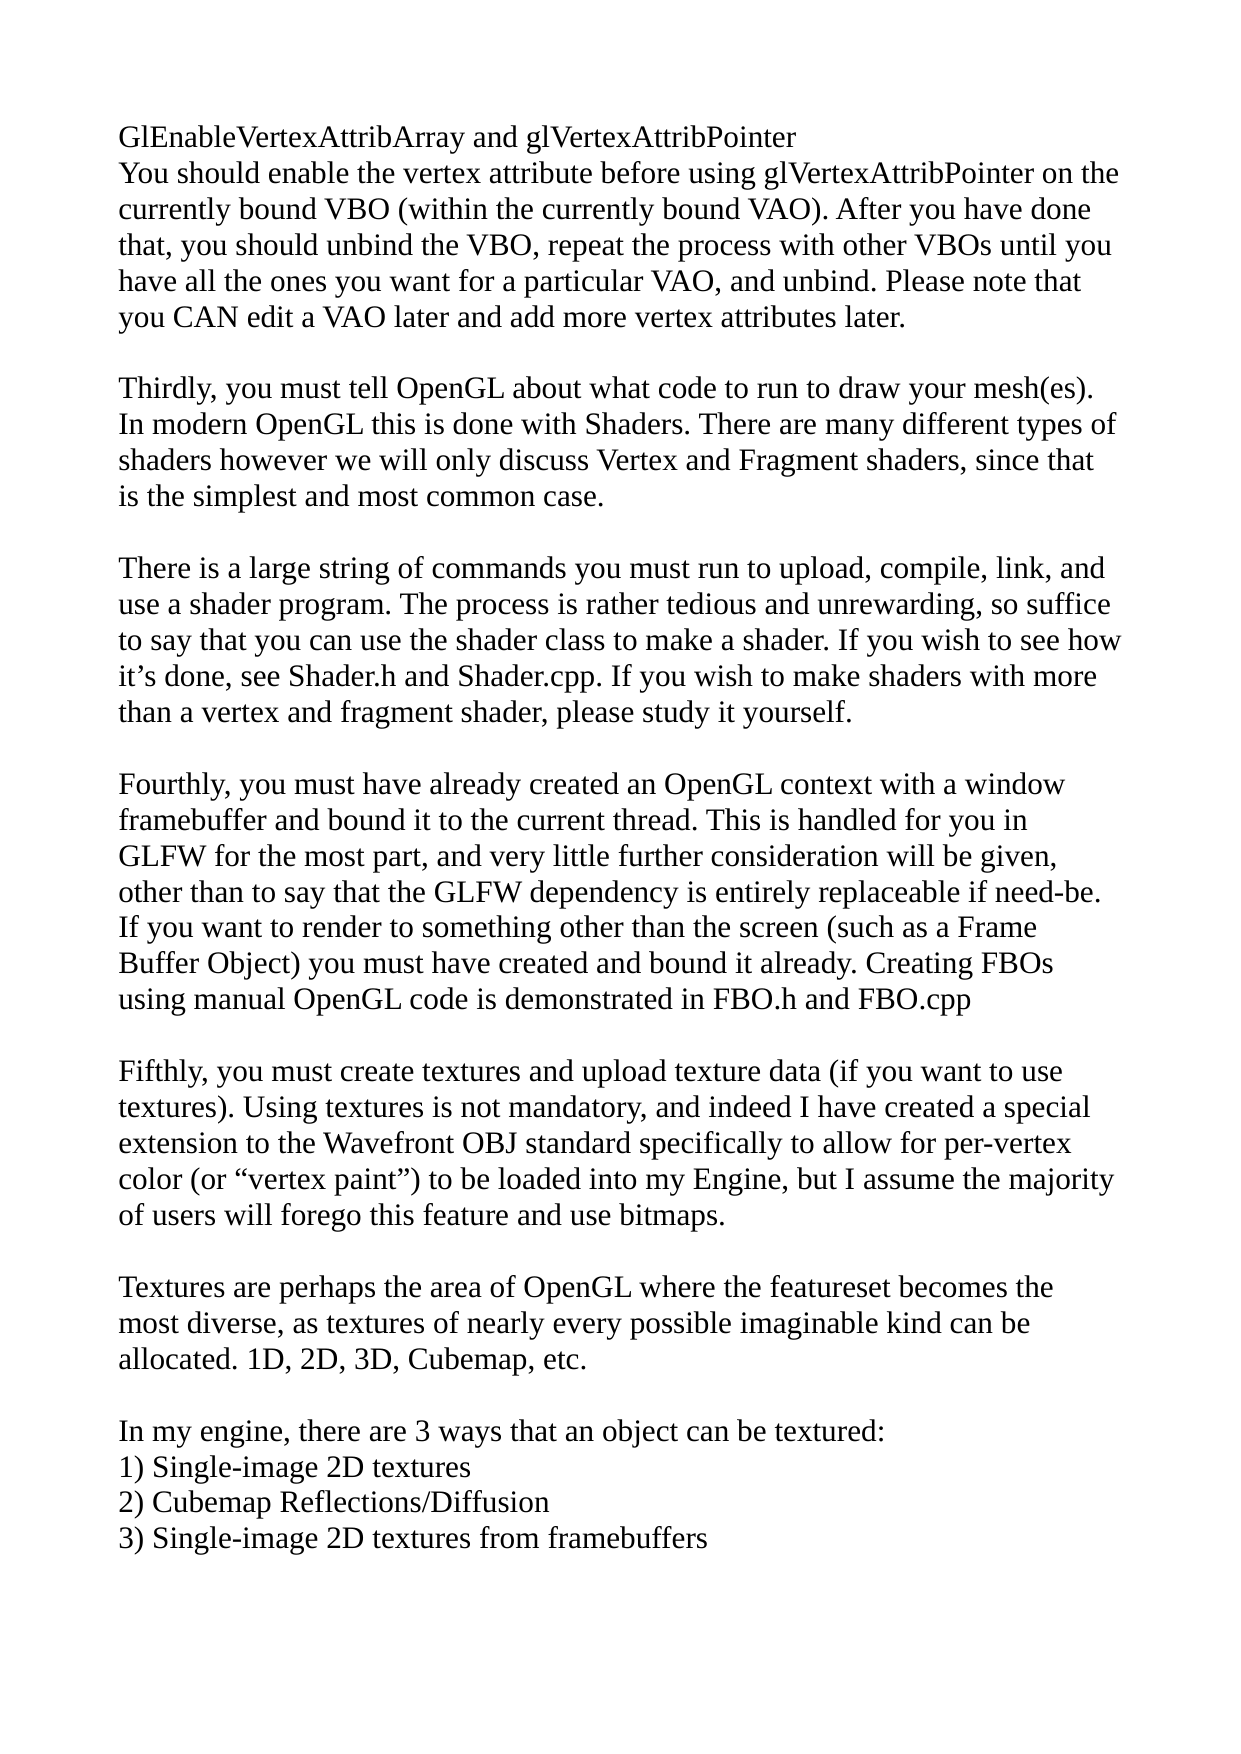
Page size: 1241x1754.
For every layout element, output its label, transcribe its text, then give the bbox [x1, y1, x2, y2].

text Fourthly, you must have already created an OpenGL context with a window framebuffer and bound it to the current thread. This is handled for you in GLFW for the most part, and very little further consideration will be given, other than to say that the GLFW dependency is entirely replaceable if need-be. If you want to render to something other than the screen (such as a Frame Buffer Object) you must have created and bound it already. Creating FBOs using manual OpenGL code is demonstrated in FBO.h and FBO.cpp [118, 765, 1122, 1017]
text Thirdly, you must tell OpenGL about what code to run to draw your mesh(es). In modern OpenGL this is done with Shaders. There are many different types of shaders however we will only discuss Vertex and Fragment shaders, since that is the simplest and most common case. [118, 370, 1122, 513]
text GlEnableVertexAttribArray and glVertexAttribPointer [118, 118, 1122, 154]
text You should enable the vertex attribute before using glVertexAttribPointer on the currently bound VBO (within the currently bound VAO). After you have done that, you should unbind the VBO, repeat the process with other VBOs until you have all the ones you want for a particular VAO, and unbind. Please note that you CAN edit a VAO later and add more vertex attributes later. [118, 154, 1122, 334]
text Fifthly, you must create textures and upload texture data (if you want to use textures). Using textures is not mandatory, and indeed I have created a special extension to the Wavefront OBJ standard specifically to allow for per-vertex color (or “vertex paint”) to be loaded into my Engine, but I assume the majority of users will forego this feature and use bitmaps. [118, 1052, 1122, 1232]
text There is a large string of commands you must run to upload, compile, link, and use a shader program. The process is rather tedious and unrewarding, so suffice to say that you can use the shader class to make a shader. If you wish to see how it’s done, see Shader.h and Shader.cpp. If you wish to make shaders with more than a vertex and fragment shader, please study it yourself. [118, 549, 1122, 729]
text 2) Cubemap Reflections/Diffusion [118, 1484, 1122, 1520]
text In my engine, there are 3 ways that an object can be textured: [118, 1412, 1122, 1448]
text Textures are perhaps the area of OpenGL where the featureset becomes the most diverse, as textures of nearly every possible imaginable kind can be allocated. 1D, 2D, 3D, Cubemap, etc. [118, 1268, 1122, 1376]
text 3) Single-image 2D textures from framebuffers [118, 1520, 1122, 1556]
text 1) Single-image 2D textures [118, 1448, 1122, 1484]
